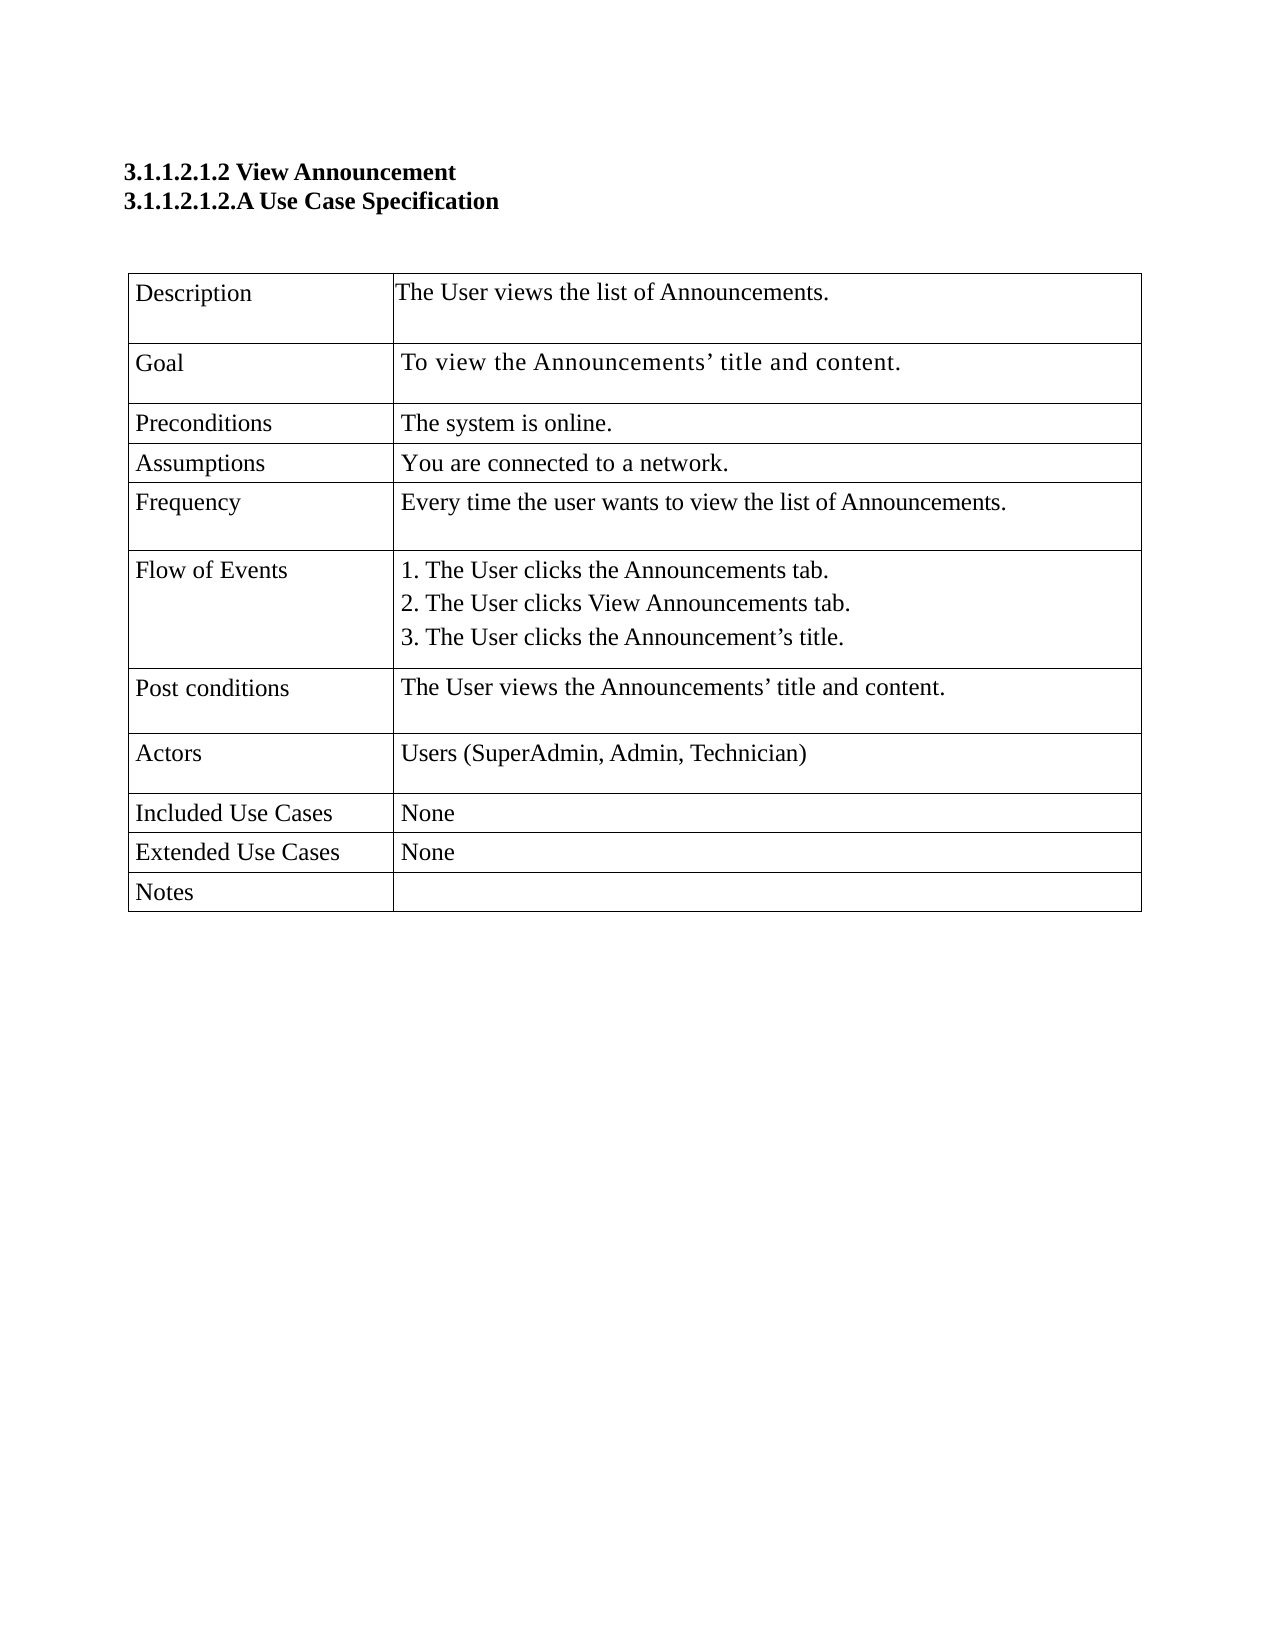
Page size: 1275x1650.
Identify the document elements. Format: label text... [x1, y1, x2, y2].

table_cell Post conditions [129, 669, 393, 733]
table_cell None [394, 833, 1141, 872]
table_cell Included Use Cases [129, 794, 393, 832]
table_header Description [129, 274, 393, 343]
table_cell The User views the Announcements’ title and content. [394, 669, 1141, 733]
table_cell Extended Use Cases [129, 833, 393, 872]
table_cell Frequency [129, 483, 393, 549]
table_cell Actors [129, 734, 393, 792]
text 3.1.1.2.1.2.A Use Case Specification [123, 186, 1096, 215]
table_cell You are connected to a network. [394, 444, 1141, 482]
text 3.1.1.2.1.2 View Announcement [123, 157, 1096, 186]
table_cell Assumptions [129, 444, 393, 482]
table_cell Goal [129, 344, 393, 403]
table_cell Users (SuperAdmin, Admin, Technician) [394, 734, 1141, 792]
table_cell Preconditions [129, 404, 393, 442]
table_cell None [394, 794, 1141, 832]
table_cell Notes [129, 873, 393, 911]
table_cell Every time the user wants to view the list of Announcements. [394, 483, 1141, 549]
table_cell To view the Announcements’ title and content. [394, 344, 1141, 403]
table_cell Flow of Events [129, 551, 393, 668]
table_cell [394, 873, 1141, 911]
table_cell The system is online. [394, 404, 1141, 442]
table_cell 1. The User clicks the Announcements tab. 2. The User clicks View Announcements tab. 3. The User clicks the Announcement’s title. [394, 551, 1141, 668]
table_header The User views the list of Announcements. [394, 274, 1141, 343]
